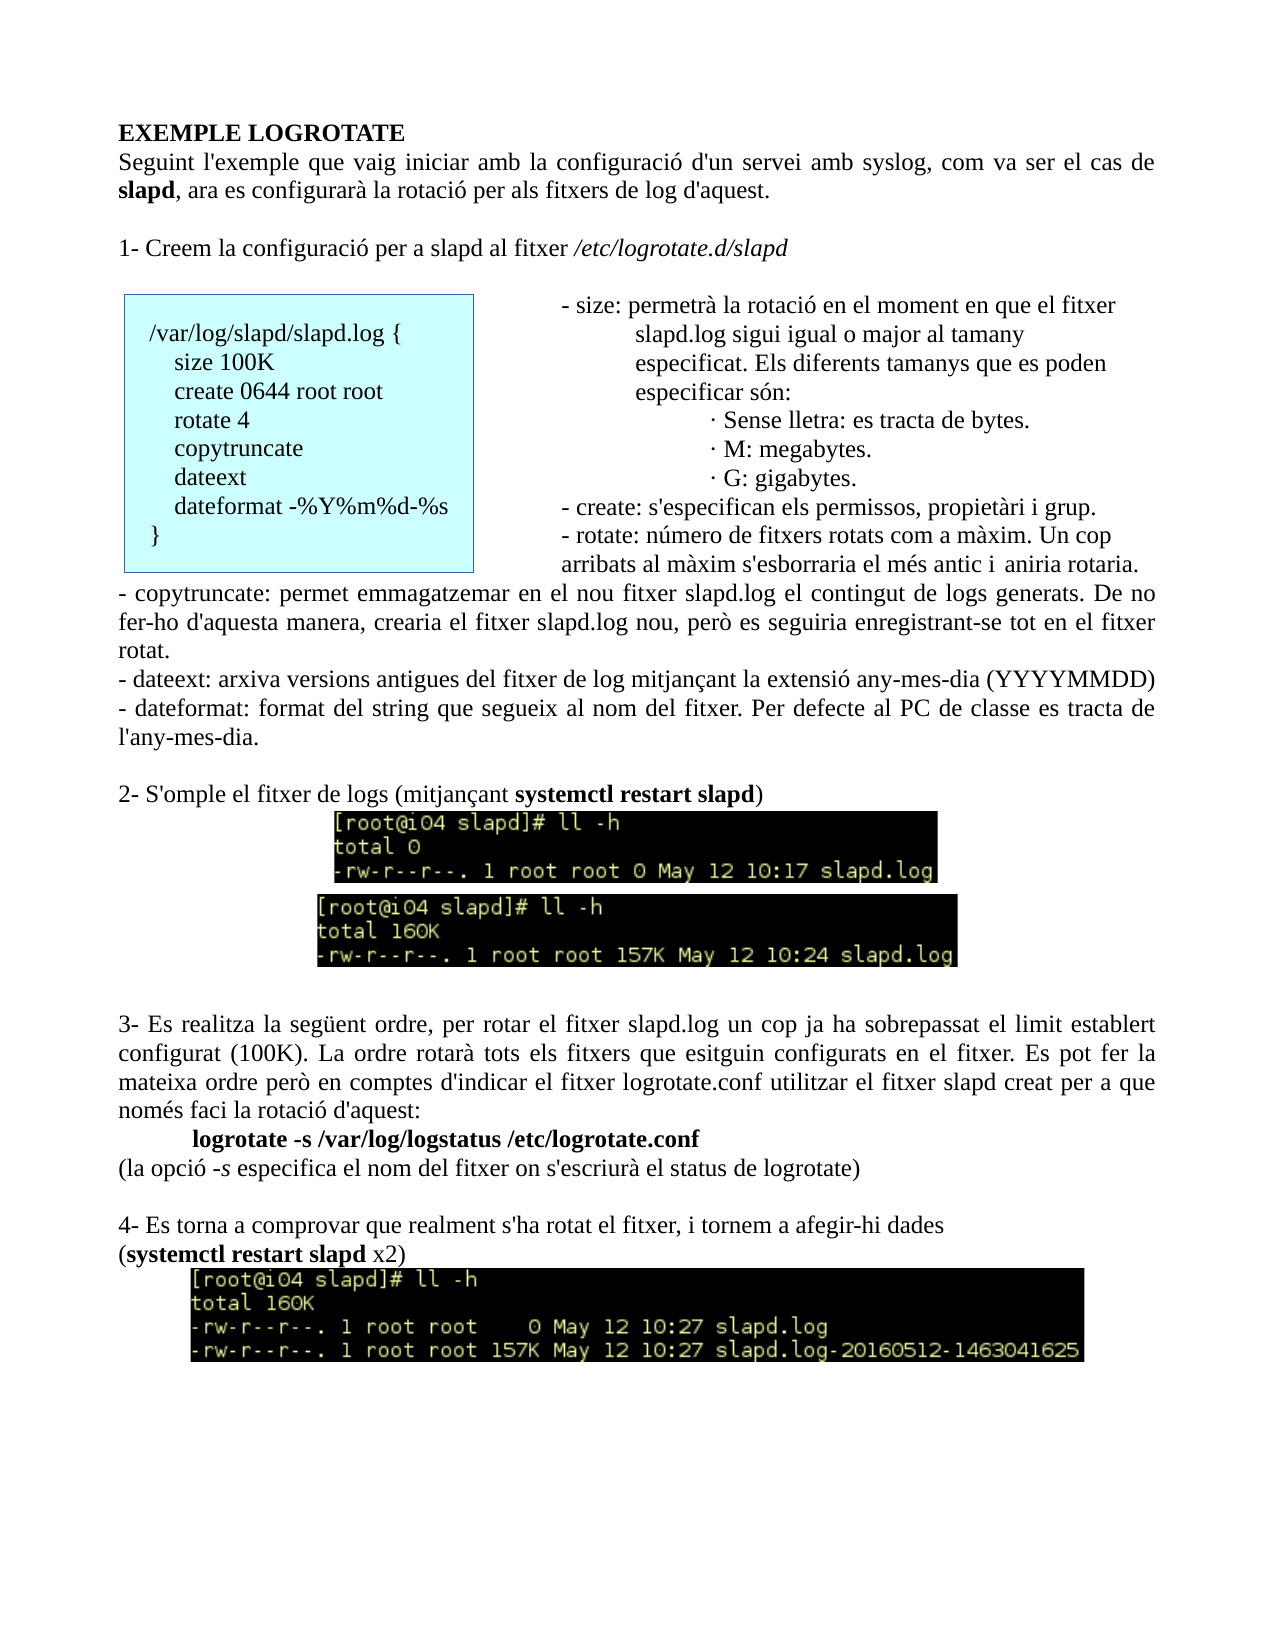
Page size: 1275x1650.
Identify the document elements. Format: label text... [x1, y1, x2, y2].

picture [190, 1268, 1085, 1362]
picture [317, 894, 958, 967]
text - copytruncate: permet emmagatzemar en el nou fitxer slapd.log el contingut de logs generats. De no fer-ho d'aquesta manera, crearia el fitxer slapd.log nou, però es seguiria enregistrant-se tot en el fitxer rotat. [118, 578, 1157, 664]
text logrotate -s /var/log/logstatus /etc/logrotate.conf [118, 1124, 1157, 1153]
text (la opció -s especifica el nom del fitxer on s'escriurà el status de logrotate) [118, 1153, 1157, 1182]
text - size: permetrà la rotació en el moment en que el fitxer slapd.log sigui igual o major al tamany especificat. Els diferents tamanys que es poden especificar són: [118, 291, 1157, 406]
text 1- Creem la configuració per a slapd al fitxer /etc/logrotate.d/slapd [118, 233, 1157, 262]
text · G: gigabytes. [474, 463, 1157, 492]
picture [334, 811, 938, 883]
text · Sense lletra: es tracta de bytes. [474, 406, 1157, 434]
text - dateext: arxiva versions antigues del fitxer de log mitjançant la extensió any-mes-dia (YYYYMMDD) [118, 664, 1157, 693]
text - rotate: número de fitxers rotats com a màxim. Un cop arribats al màxim s'esborraria el més antic i aniria rotaria. [118, 521, 1157, 578]
text (systemctl restart slapd x2) [118, 1239, 1157, 1268]
text 4- Es torna a comprovar que realment s'ha rotat el fitxer, i tornem a afegir-hi dades [118, 1211, 1157, 1239]
text - create: s'especifican els permissos, propietàri i grup. [474, 492, 1157, 521]
text - dateformat: format del string que segueix al nom del fitxer. Per defecte al PC de classe es tracta de l'any-mes-dia. [118, 693, 1157, 751]
text 3- Es realitza la següent ordre, per rotar el fitxer slapd.log un cop ja ha sobrepassat el limit establert configurat (100K). La ordre rotarà tots els fitxers que esitguin configurats en el fitxer. Es pot fer la mateixa ordre però en comptes d'indicar el fitxer logrotate.conf utilitzar el fitxer slapd creat per a que només faci la rotació d'aquest: [118, 1009, 1157, 1124]
text · M: megabytes. [474, 434, 1157, 463]
text Seguint l'exemple que vaig iniciar amb la configuració d'un servei amb syslog, com va ser el cas de slapd, ara es configurarà la rotació per als fitxers de log d'aquest. [118, 147, 1157, 204]
text EXEMPLE LOGROTATE [118, 118, 1157, 147]
text 2- S'omple el fitxer de logs (mitjançant systemctl restart slapd) [118, 779, 1157, 808]
